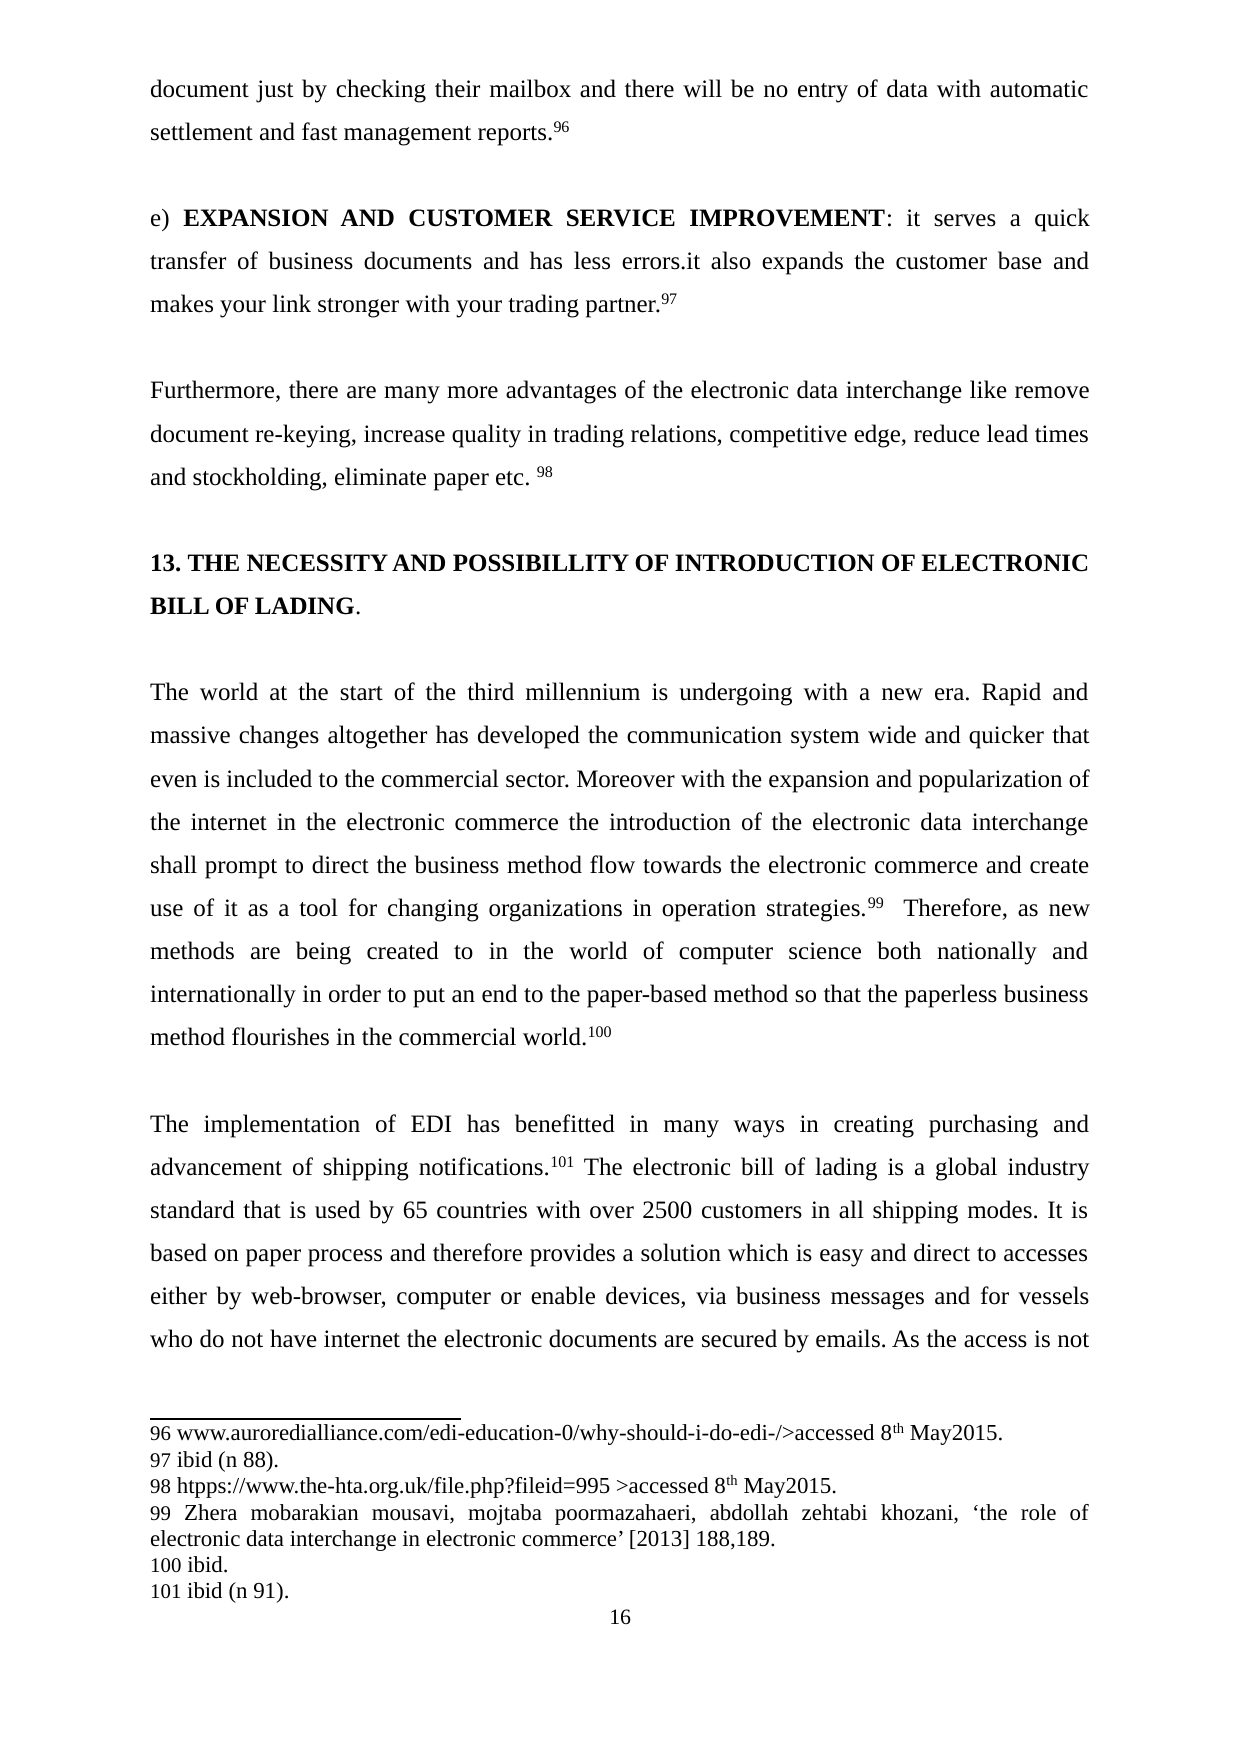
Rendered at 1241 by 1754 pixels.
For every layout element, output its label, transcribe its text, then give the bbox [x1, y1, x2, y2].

text The world at the start of the third millennium is undergoing with a new era. Rapid and massive changes altogether has developed the communication system wide and quicker that even is included to the commercial sector. Moreover with the expansion and popularization of the internet in the electronic commerce the introduction of the electronic data interchange shall prompt to direct the business method flow towards the electronic commerce and create use of it as a tool for changing organizations in operation strategies. Therefore, as new methods are being created to in the world of computer science both nationally and internationally in order to put an end to the paper-based method so that the paperless business method flourishes in the commercial world. [150, 677, 1090, 1051]
text Zhera mobarakian mousavi, mojtaba poormazahaeri, abdollah zehtabi khozani, ‘the role of electronic data interchange in electronic commerce’ [2013] 188,189. [150, 1498, 1090, 1551]
text document just by checking their mailbox and there will be no entry of data with automatic settlement and fast management reports. [150, 74, 1090, 146]
text ibid. [150, 1551, 1090, 1578]
text htpps://www.the-hta.org.uk/file.php?fileid=995 >accessed 8th May2015. [150, 1472, 1090, 1498]
text Furthermore, there are many more advantages of the electronic data interchange like remove document re-keying, increase quality in trading relations, competitive edge, reduce lead times and stockholding, eliminate paper etc. [150, 376, 1090, 491]
text The implementation of EDI has benefitted in many ways in creating purchasing and advancement of shipping notifications. The electronic bill of lading is a global industry standard that is used by 65 countries with over 2500 customers in all shipping modes. It is based on paper process and therefore provides a solution which is easy and direct to accesses either by web-browser, computer or enable devices, via business messages and for vessels who do not have internet the electronic documents are secured by emails. As the access is not [150, 1109, 1090, 1353]
text e) EXPANSION AND CUSTOMER SERVICE IMPROVEMENT: it serves a quick transfer of business documents and has less errors.it also expands the customer base and makes your link stronger with your trading partner. [150, 203, 1090, 318]
text 13. THE NECESSITY AND POSSIBILLITY OF INTRODUCTION OF ELECTRONIC BILL OF LADING. [150, 548, 1090, 620]
text www.auroredialliance.com/edi-education-0/why-should-i-do-edi-/>accessed 8th May2015. [150, 1419, 1090, 1446]
text ibid (n 91). [150, 1578, 1090, 1604]
text ibid (n 88). [150, 1446, 1090, 1472]
